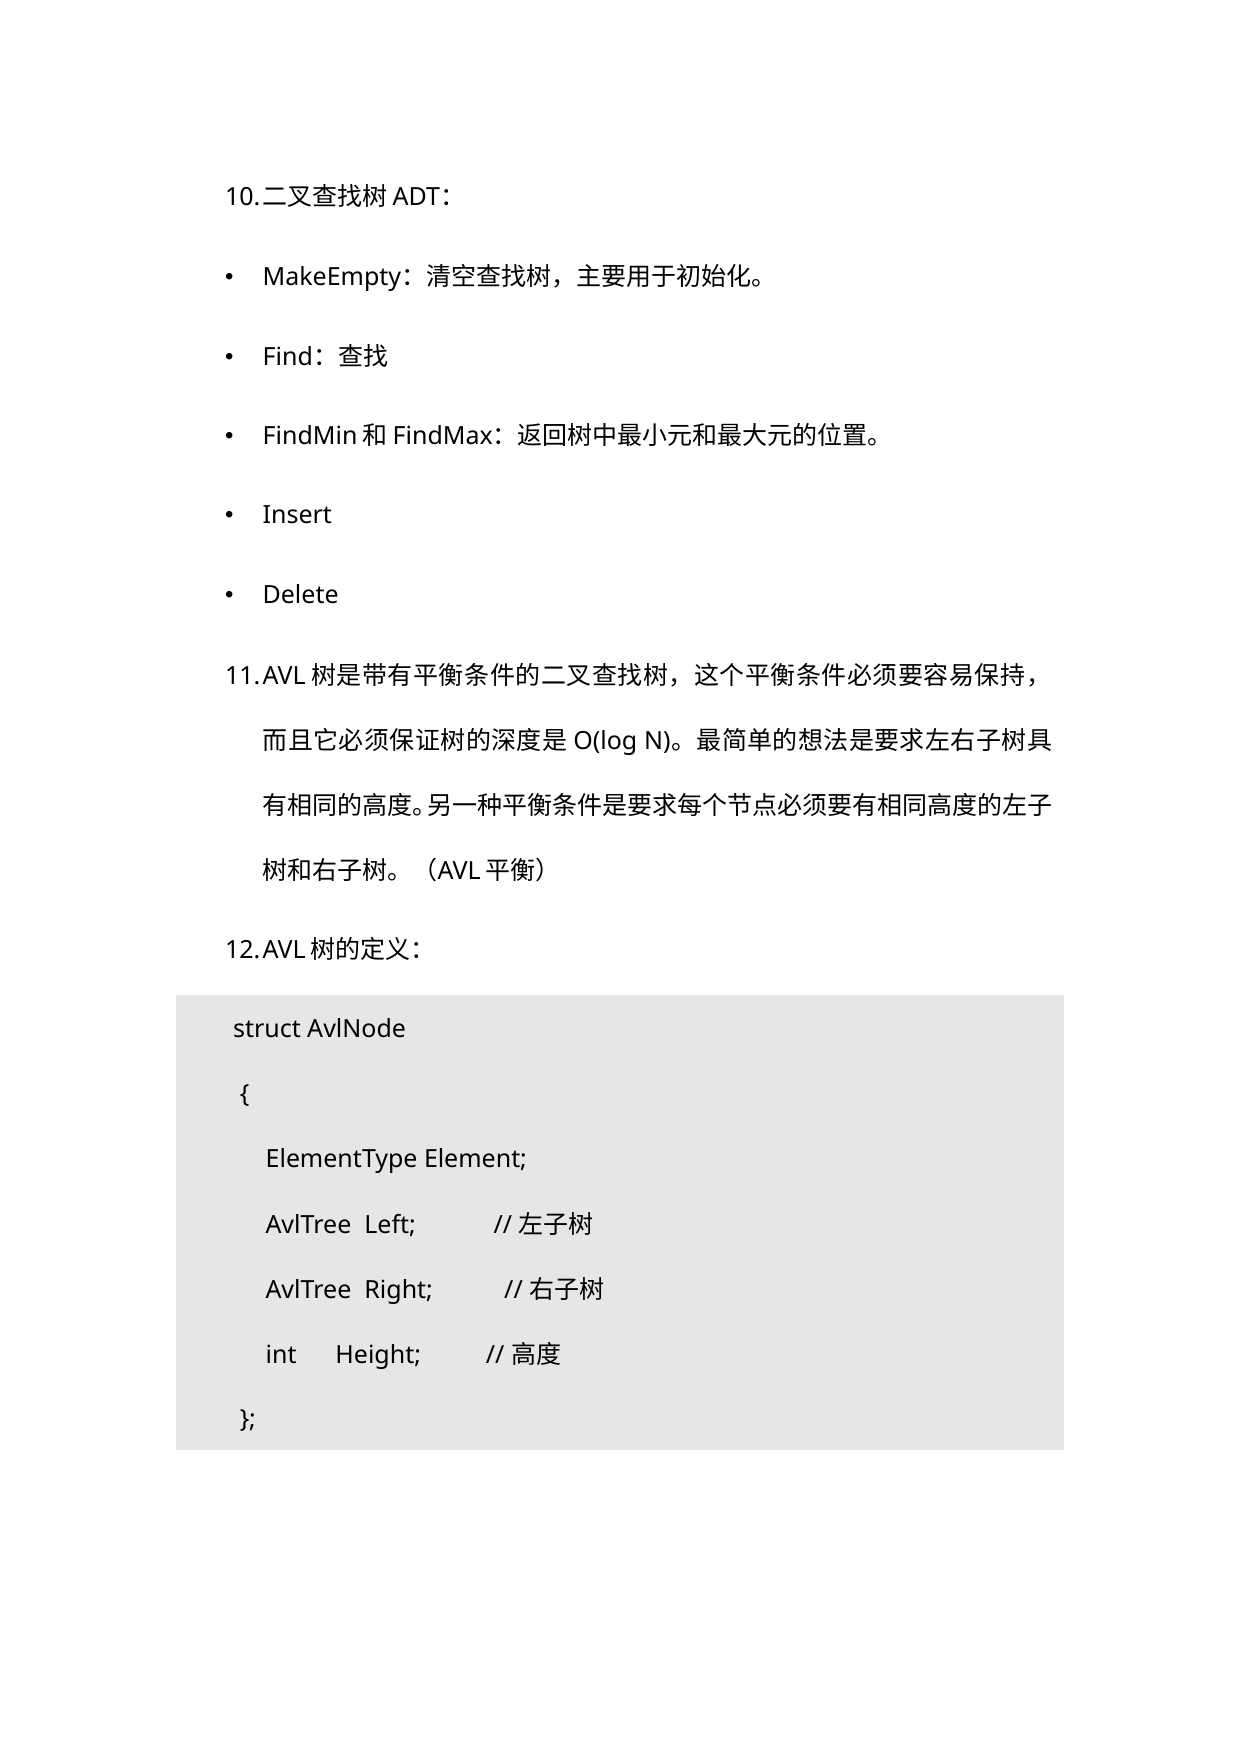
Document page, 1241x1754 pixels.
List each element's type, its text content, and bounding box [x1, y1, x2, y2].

list FindMin和FindMax：返回树中最小元和最大元的位置。 [225, 401, 1053, 466]
table_header struct AvlNode { ElementType Element; AvlTree Left; // 左子树 AvlTree Right; // 右子树 int Height; // 高度 }; [176, 995, 1064, 1450]
list Find：查找 [225, 322, 1053, 387]
list AVL树是带有平衡条件的二叉查找树，这个平衡条件必须要容易保持，而且它必须保证树的深度是O(log N)。最简单的想法是要求左右子树具有相同的高度。另一种平衡条件是要求每个节点必须要有相同高度的左子树和右子树。（AVL平衡） [225, 641, 1053, 901]
list Delete [225, 561, 1053, 626]
list MakeEmpty：清空查找树，主要用于初始化。 [225, 242, 1053, 307]
list Insert [225, 481, 1053, 546]
list AVL树的定义： [225, 916, 1053, 981]
list 二叉查找树ADT： [225, 162, 1053, 227]
